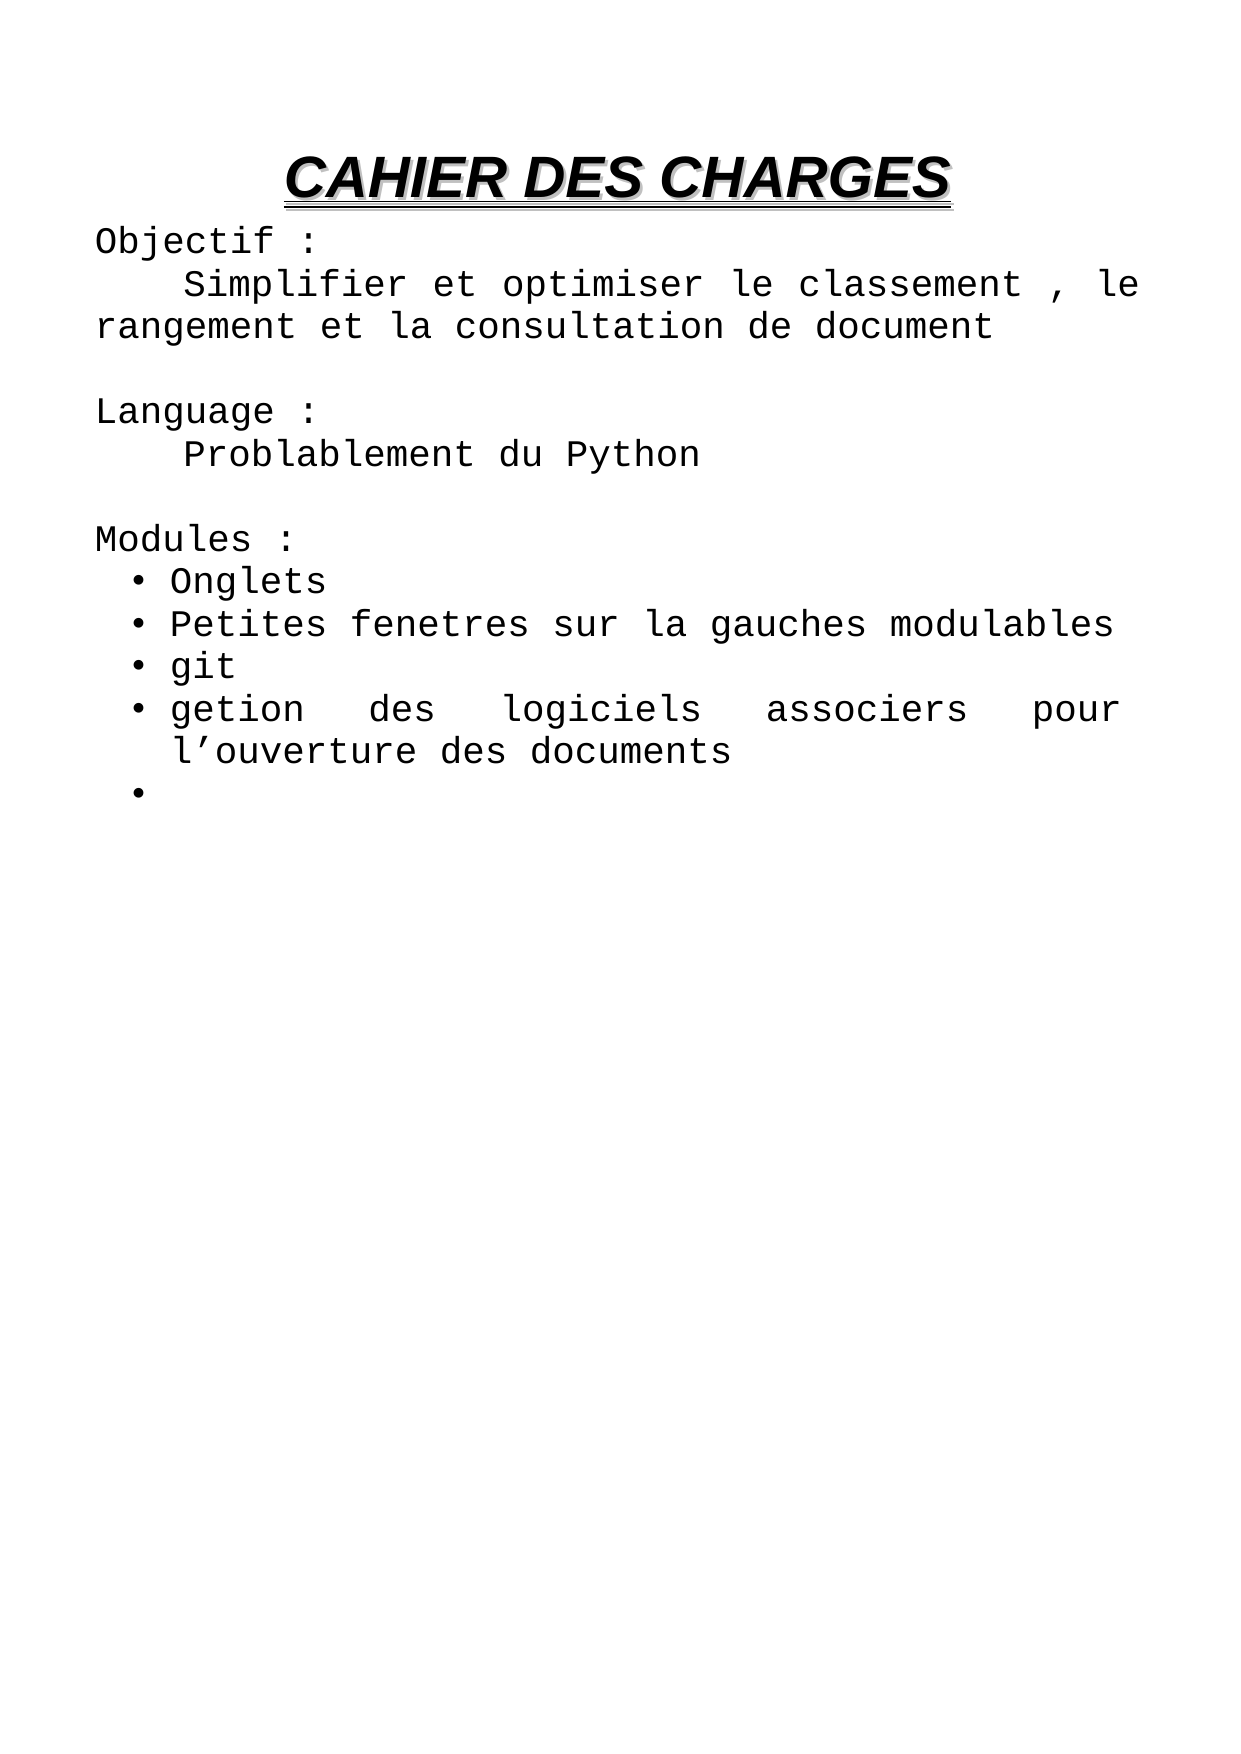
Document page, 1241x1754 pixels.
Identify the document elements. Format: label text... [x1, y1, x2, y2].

list getion des logiciels associers pour l’ouverture des documents [132, 690, 1122, 775]
subtitle Cahier des charges [118, 143, 1122, 210]
list Onglets [132, 563, 1122, 605]
list git [132, 648, 1122, 690]
text Language : [94, 393, 1140, 435]
text Objectif : [94, 223, 1140, 265]
text Problablement du Python [94, 435, 1140, 478]
list Petites fenetres sur la gauches modulables [132, 605, 1122, 648]
text Modules : [94, 520, 1140, 563]
text Simplifier et optimiser le classement , le rangement et la consultation de document [94, 265, 1140, 350]
